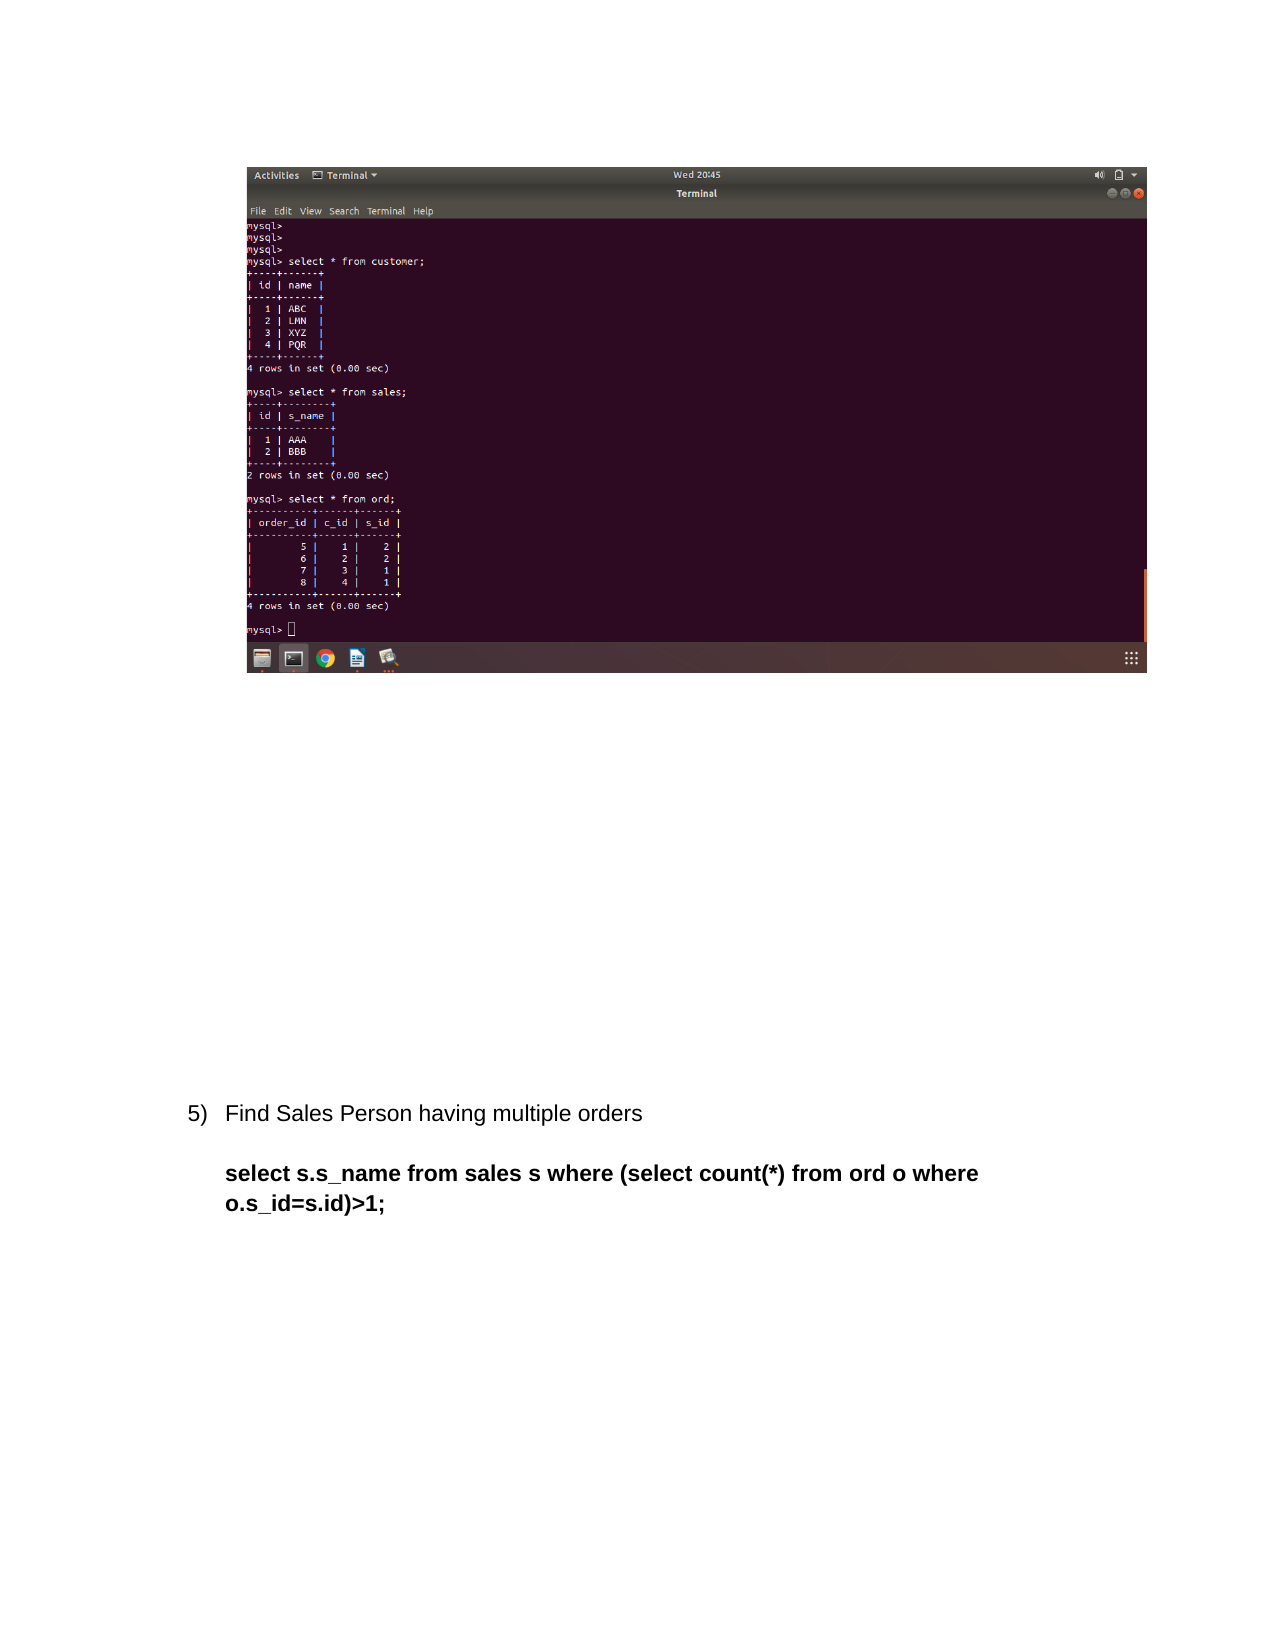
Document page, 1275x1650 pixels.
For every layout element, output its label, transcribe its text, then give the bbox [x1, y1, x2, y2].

text select s.s_name from sales s where (select count(*) from ord o where o.s_id=s.id)>1; [225, 1160, 1125, 1217]
list Find Sales Person having multiple orders [187, 1100, 1125, 1126]
picture [246, 167, 1147, 673]
